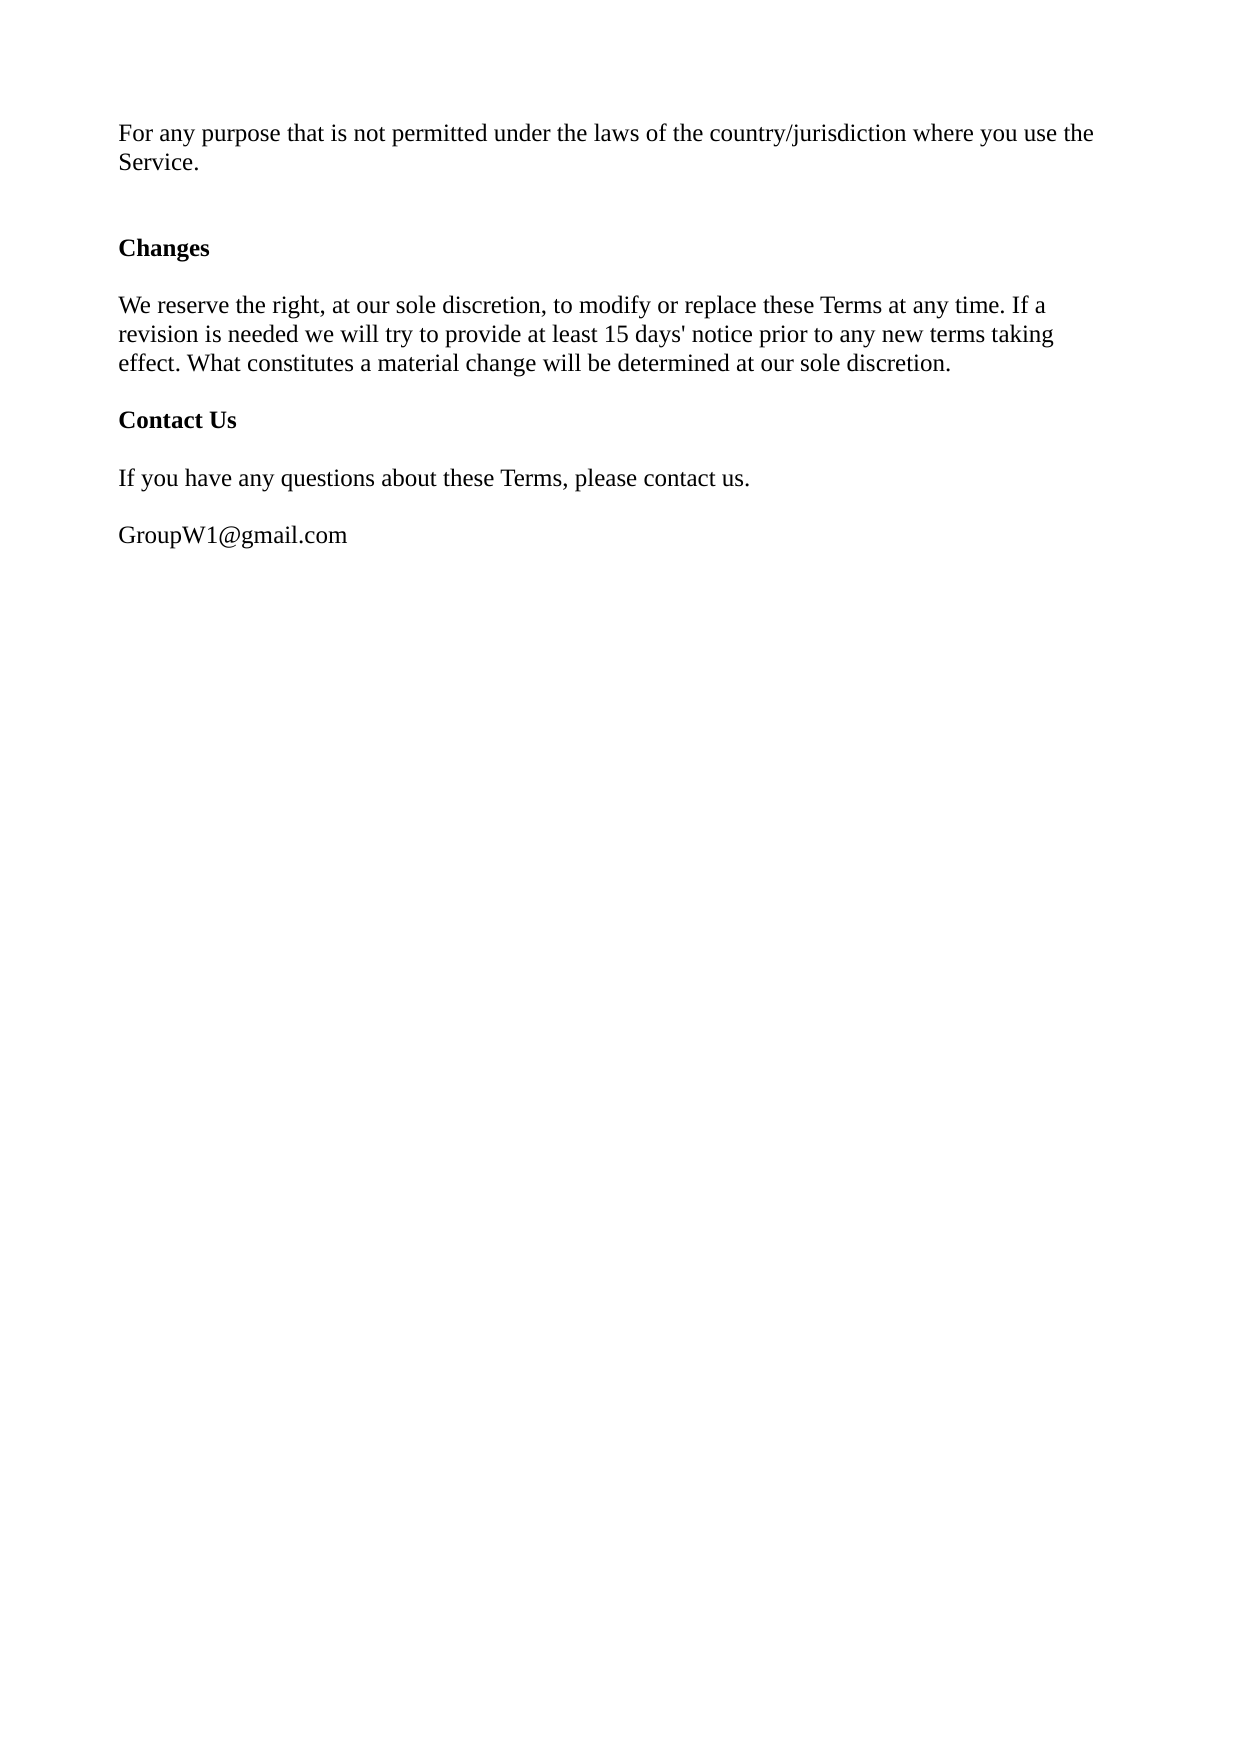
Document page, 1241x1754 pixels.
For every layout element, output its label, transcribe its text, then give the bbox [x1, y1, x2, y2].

text Contact Us [118, 406, 1122, 434]
text Changes [118, 233, 1122, 262]
text If you have any questions about these Terms, please contact us. [118, 463, 1122, 492]
text GroupW1@gmail.com [118, 521, 1122, 549]
text For any purpose that is not permitted under the laws of the country/jurisdiction where you use the Service. [118, 118, 1122, 176]
text We reserve the right, at our sole discretion, to modify or replace these Terms at any time. If a revision is needed we will try to provide at least 15 days' notice prior to any new terms taking effect. What constitutes a material change will be determined at our sole discretion. [118, 291, 1122, 377]
